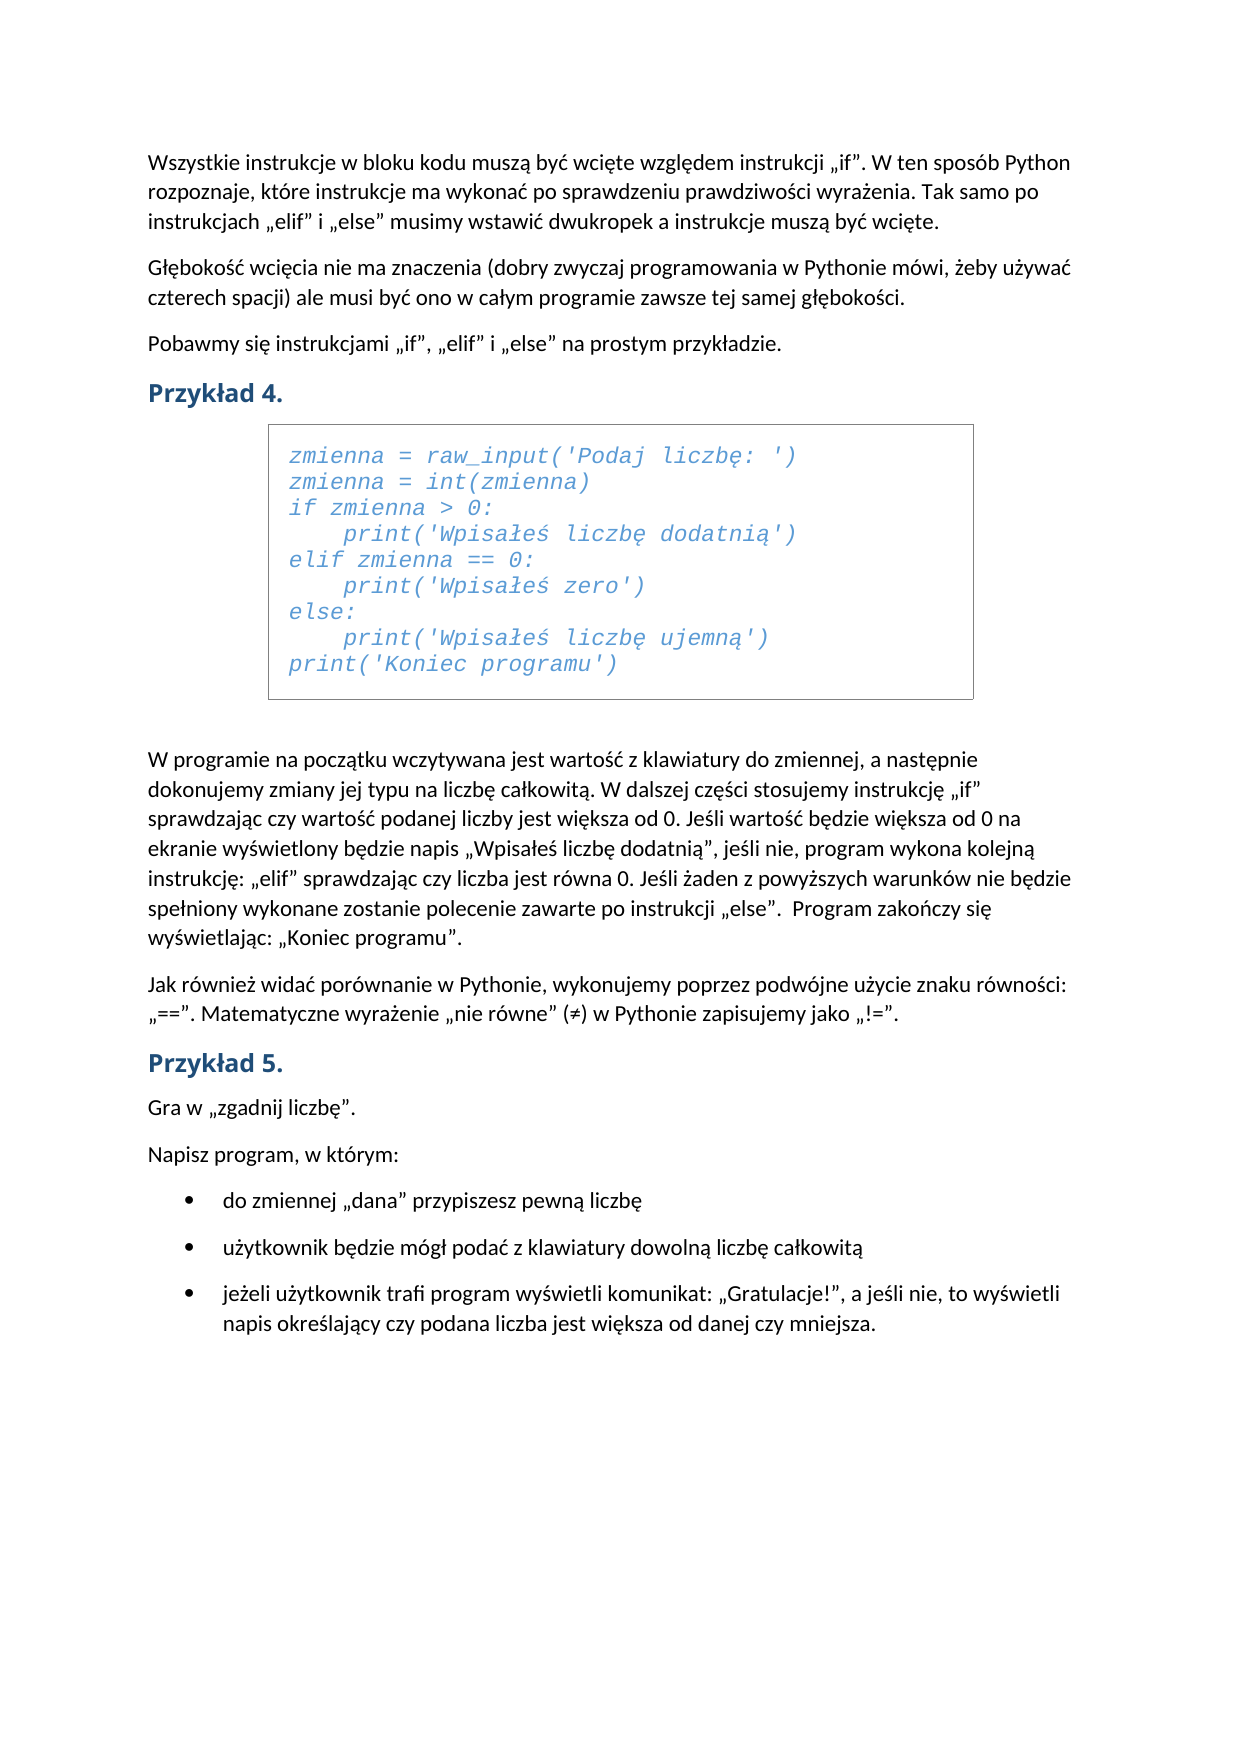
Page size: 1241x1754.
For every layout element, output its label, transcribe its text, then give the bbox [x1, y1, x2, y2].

text else: [442, 579, 452, 590]
subtitle Przykład 5. [148, 1046, 1093, 1080]
text print('Wpisałeś liczbę ujemną') [269, 605, 973, 631]
text Wszystkie instrukcje w bloku kodu muszą być wcięte względem instrukcji „if”. W ten sposób Python rozpoznaje, które instrukcje ma wykonać po sprawdzeniu prawdziwości wyrażenia. Tak samo po instrukcjach „elif” i „else” musimy wstawić dwukropek a instrukcje muszą być wcięte. [148, 148, 1093, 235]
text zmienna = raw_input('Podaj liczbę: ') [269, 425, 973, 449]
text Napisz program, w którym: [148, 1140, 1093, 1168]
text print('Koniec programu') [269, 631, 973, 699]
text print('Wpisałeś liczbę dodatnią') [269, 501, 973, 527]
text print('Wpisałeś zero') [269, 553, 973, 579]
text Jak również widać porównanie w Pythonie, wykonujemy poprzez podwójne użycie znaku równości: „==”. Matematyczne wyrażenie „nie równe” (≠) w Pythonie zapisujemy jako „!=”. [148, 970, 1093, 1027]
list jeżeli użytkownik trafi program wyświetli komunikat: „Gratulacje!”, a jeśli nie, to wyświetli napis określający czy podana liczba jest większa od danej czy mniejsza. [185, 1279, 1093, 1337]
text Głębokość wcięcia nie ma znaczenia (dobry zwyczaj programowania w Pythonie mówi, żeby używać czterech spacji) ale musi być ono w całym programie zawsze tej samej głębokości. [148, 253, 1093, 311]
text Gra w „zgadnij liczbę”. [148, 1093, 1093, 1122]
text else: [269, 579, 973, 605]
list użytkownik będzie mógł podać z klawiatury dowolną liczbę całkowitą [185, 1233, 1093, 1261]
text Pobawmy się instrukcjami „if”, „elif” i „else” na prostym przykładzie. [148, 329, 1093, 357]
text elif zmienna == 0: [269, 527, 973, 553]
text if zmienna > 0: [269, 475, 973, 501]
subtitle Przykład 4. [148, 376, 1093, 410]
text W programie na początku wczytywana jest wartość z klawiatury do zmiennej, a następnie dokonujemy zmiany jej typu na liczbę całkowitą. W dalszej części stosujemy instrukcję „if” sprawdzając czy wartość podanej liczby jest większa od 0. Jeśli wartość będzie większa od 0 na ekranie wyświetlony będzie napis „Wpisałeś liczbę dodatnią”, jeśli nie, program wykona kolejną instrukcję: „elif” sprawdzając czy liczba jest równa 0. Jeśli żaden z powyższych warunków nie będzie spełniony wykonane zostanie polecenie zawarte po instrukcji „else”. Program zakończy się wyświetlając: „Koniec programu”. [148, 745, 1093, 951]
list do zmiennej „dana” przypiszesz pewną liczbę [185, 1186, 1093, 1214]
text zmienna = int(zmienna) [269, 449, 973, 475]
